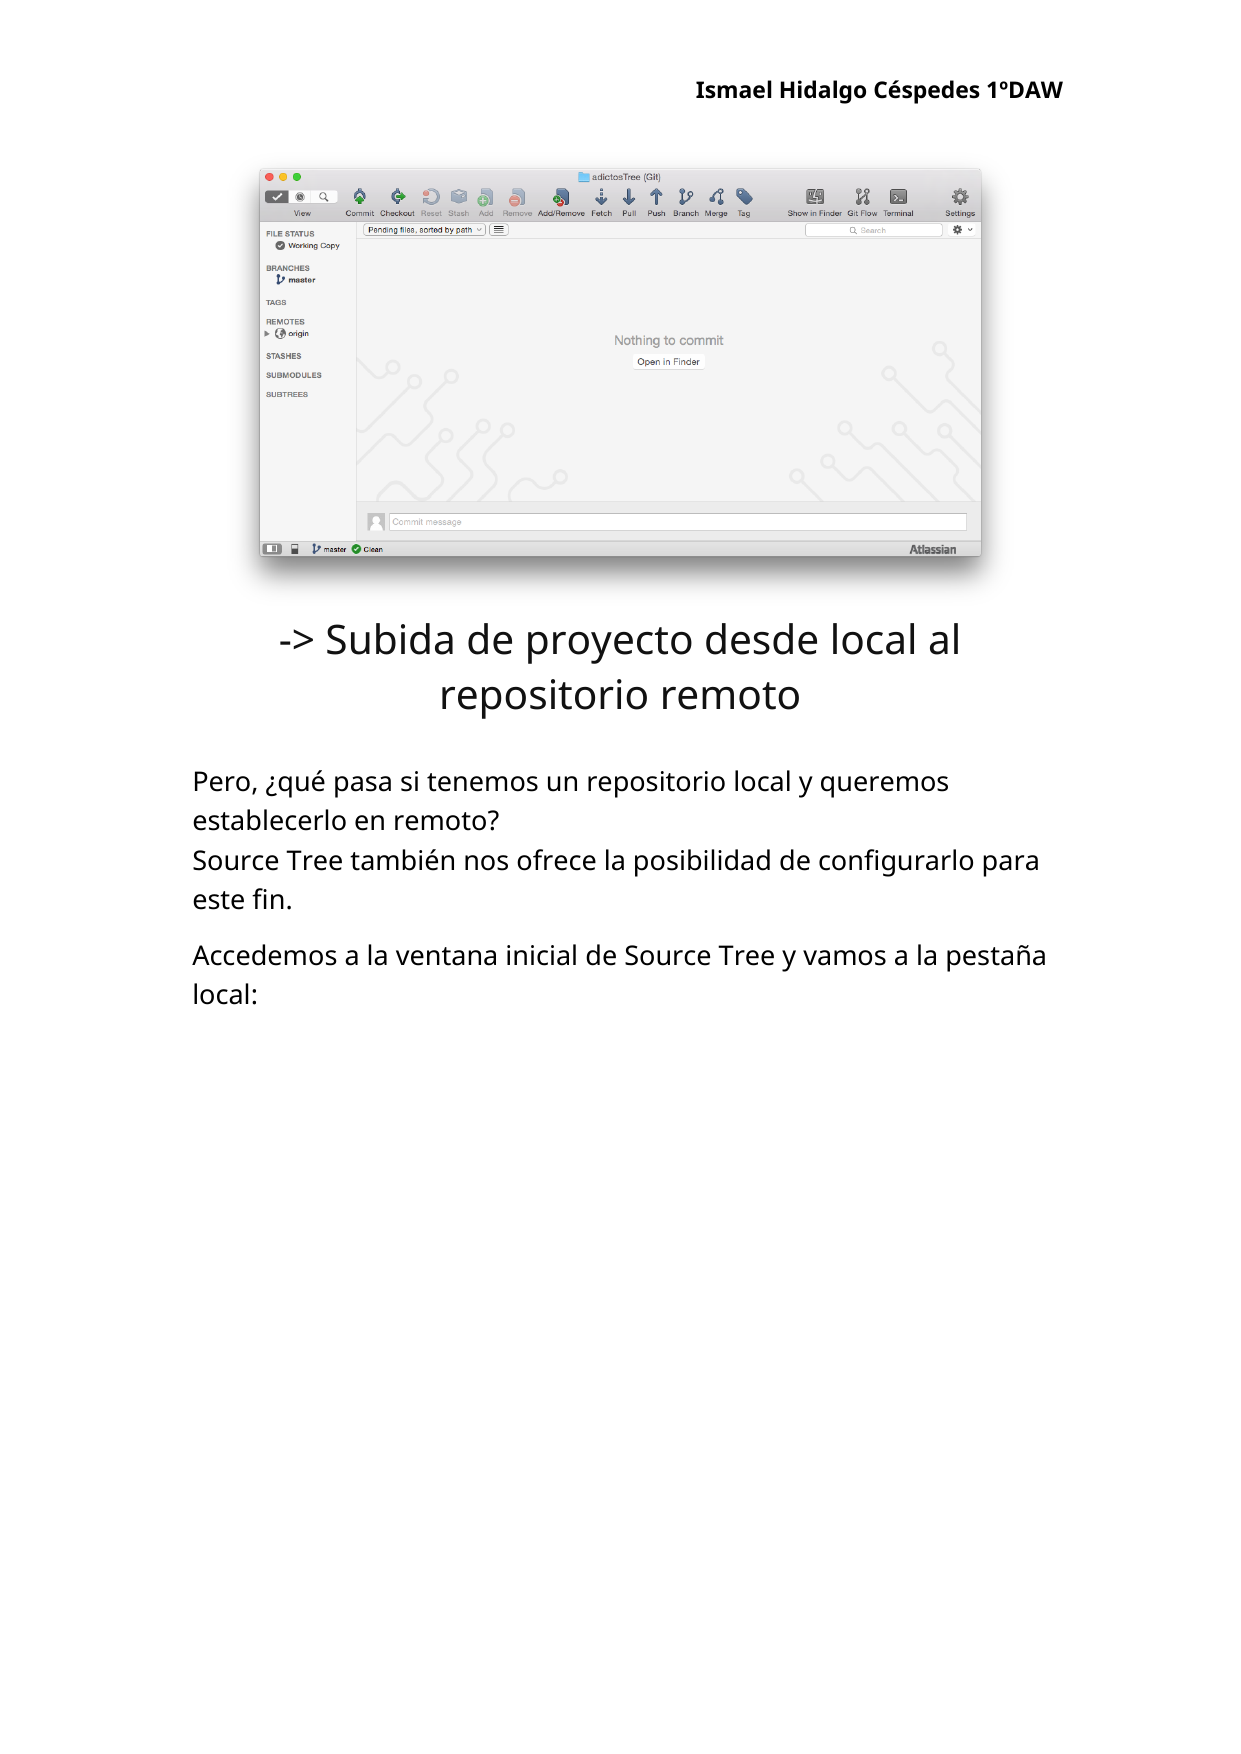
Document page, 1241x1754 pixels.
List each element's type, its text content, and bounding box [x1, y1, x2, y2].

text -> Subida de proyecto desde local al repositorio remoto [177, 148, 1063, 722]
text Pero, ¿qué pasa si tenemos un repositorio local y queremos establecerlo en remoto? Source Tree también nos ofrece la posibilidad de configurarlo para este fin. [192, 762, 1063, 917]
text Accedemos a la ventana inicial de Source Tree y vamos a la pestaña local: [192, 936, 1063, 1013]
